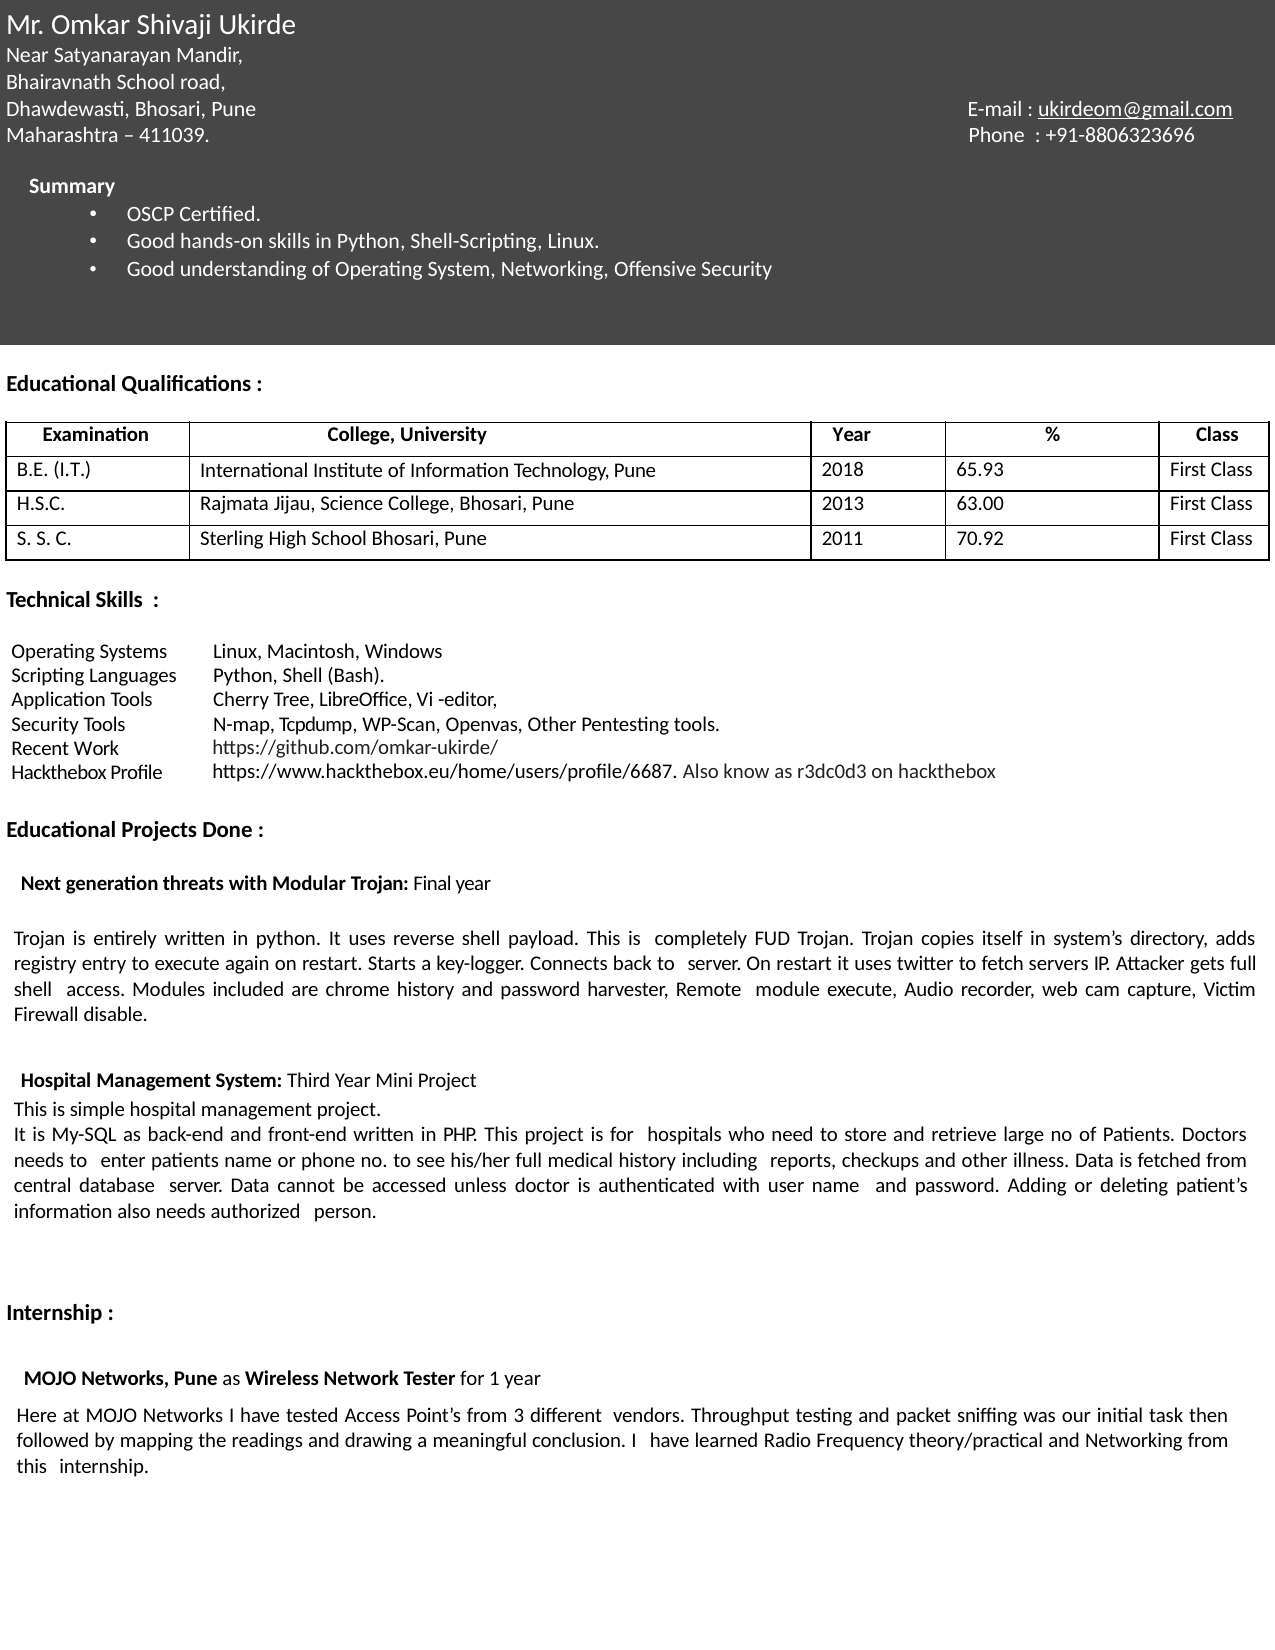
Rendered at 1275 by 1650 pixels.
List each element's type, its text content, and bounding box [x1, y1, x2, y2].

table_header Operating Systems [0, 639, 189, 663]
table_cell Scripting Languages [0, 664, 189, 688]
table_header % [946, 423, 1158, 456]
table_cell Sterling High School Bhosari, Pune [190, 526, 810, 559]
table_cell First Class [1160, 526, 1268, 559]
table_cell Application Tools [0, 688, 189, 712]
table_cell Rajmata Jijau, Science College, Bhosari, Pune [190, 492, 810, 524]
table_cell [189, 736, 202, 761]
table_cell First Class [1160, 457, 1268, 490]
table_cell B.E. (I.T.) [7, 457, 189, 490]
subtitle Educational Qualifications : [6, 369, 1275, 397]
table_cell 65.93 [946, 457, 1158, 490]
table_cell Hackthebox Profile [0, 761, 189, 785]
table_header Class [1160, 423, 1268, 456]
table_cell [189, 761, 202, 785]
table_cell Here at MOJO Networks I have tested Access Point’s from 3 different vendors. Throughput testing and packet sniffing was our initial task then followed by mapping the readings and drawing a meaningful conclusion. I have learned Radio Frequency theory/practical and Networking from this internship. [0, 1396, 1275, 1484]
table_cell 2018 [812, 457, 945, 490]
table_header Hospital Management System: Third Year Mini Project [0, 1066, 1275, 1095]
table_header Linux, Macintosh, Windows [202, 639, 1275, 663]
table_cell H.S.C. [7, 492, 189, 524]
table_cell 70.92 [946, 526, 1158, 559]
table_cell Security Tools [0, 712, 189, 736]
table_header Mr. Omkar Shivaji Ukirde Near Satyanarayan Mandir, Bhairavnath School road, Dhawdewasti, Bhosari, Pune E-mail : ukirdeom@gmail.com Maharashtra – 411039. Phone : +91-8806323696 Summary OSCP Certified. Good hands-on skills in Python, Shell-Scripting, Linux. Good understanding of Operating System, Networking, Offensive Security [0, 0, 1275, 345]
table_cell [189, 688, 202, 712]
table_cell S. S. C. [7, 526, 189, 559]
table_cell 2011 [812, 526, 945, 559]
table_cell This is simple hospital management project. It is My-SQL as back-end and front-end written in PHP. This project is for hospitals who need to store and retrieve large no of Patients. Doctors needs to enter patients name or phone no. to see his/her full medical history including reports, checkups and other illness. Data is fetched from central database server. Data cannot be accessed unless doctor is authenticated with user name and password. Adding or deleting patient’s information also needs authorized person. [0, 1095, 1275, 1257]
table_header [189, 639, 202, 663]
text Internship : [6, 1298, 1275, 1326]
table_cell [189, 664, 202, 688]
table_cell 2013 [812, 492, 945, 524]
table_cell Trojan is entirely written in python. It uses reverse shell payload. This is completely FUD Trojan. Trojan copies itself in system’s directory, adds registry entry to execute again on restart. Starts a key-logger. Connects back to server. On restart it uses twitter to fetch servers IP. Attacker gets full shell access. Modules included are chrome history and password harvester, Remote module execute, Audio recorder, web cam capture, Victim Firewall disable. [0, 898, 1275, 1041]
table_header Next generation threats with Modular Trojan: Final year [0, 869, 1275, 898]
table_cell First Class [1160, 492, 1268, 524]
table_cell Recent Work [0, 736, 189, 761]
table_cell [189, 712, 202, 736]
table_cell Cherry Tree, LibreOffice, Vi -editor, [202, 688, 1275, 712]
table_header Year [812, 423, 945, 456]
table_header College, University [190, 423, 810, 456]
table_header Examination [7, 423, 189, 456]
table_cell International Institute of Information Technology, Pune [190, 457, 810, 490]
table_header MOJO Networks, Pune as Wireless Network Tester for 1 year [0, 1361, 1275, 1396]
table_cell https://github.com/omkar-ukirde/ [202, 736, 1275, 761]
table_cell Python, Shell (Bash). [202, 664, 1275, 688]
table_cell https://www.hackthebox.eu/home/users/profile/6687. Also know as r3dc0d3 on hackthebox [202, 761, 1275, 785]
table_cell N-map, Tcpdump, WP-Scan, Openvas, Other Pentesting tools. [202, 712, 1275, 736]
text Educational Projects Done : [6, 815, 1275, 843]
table_cell 63.00 [946, 492, 1158, 524]
text Technical Skills : [6, 586, 1275, 613]
